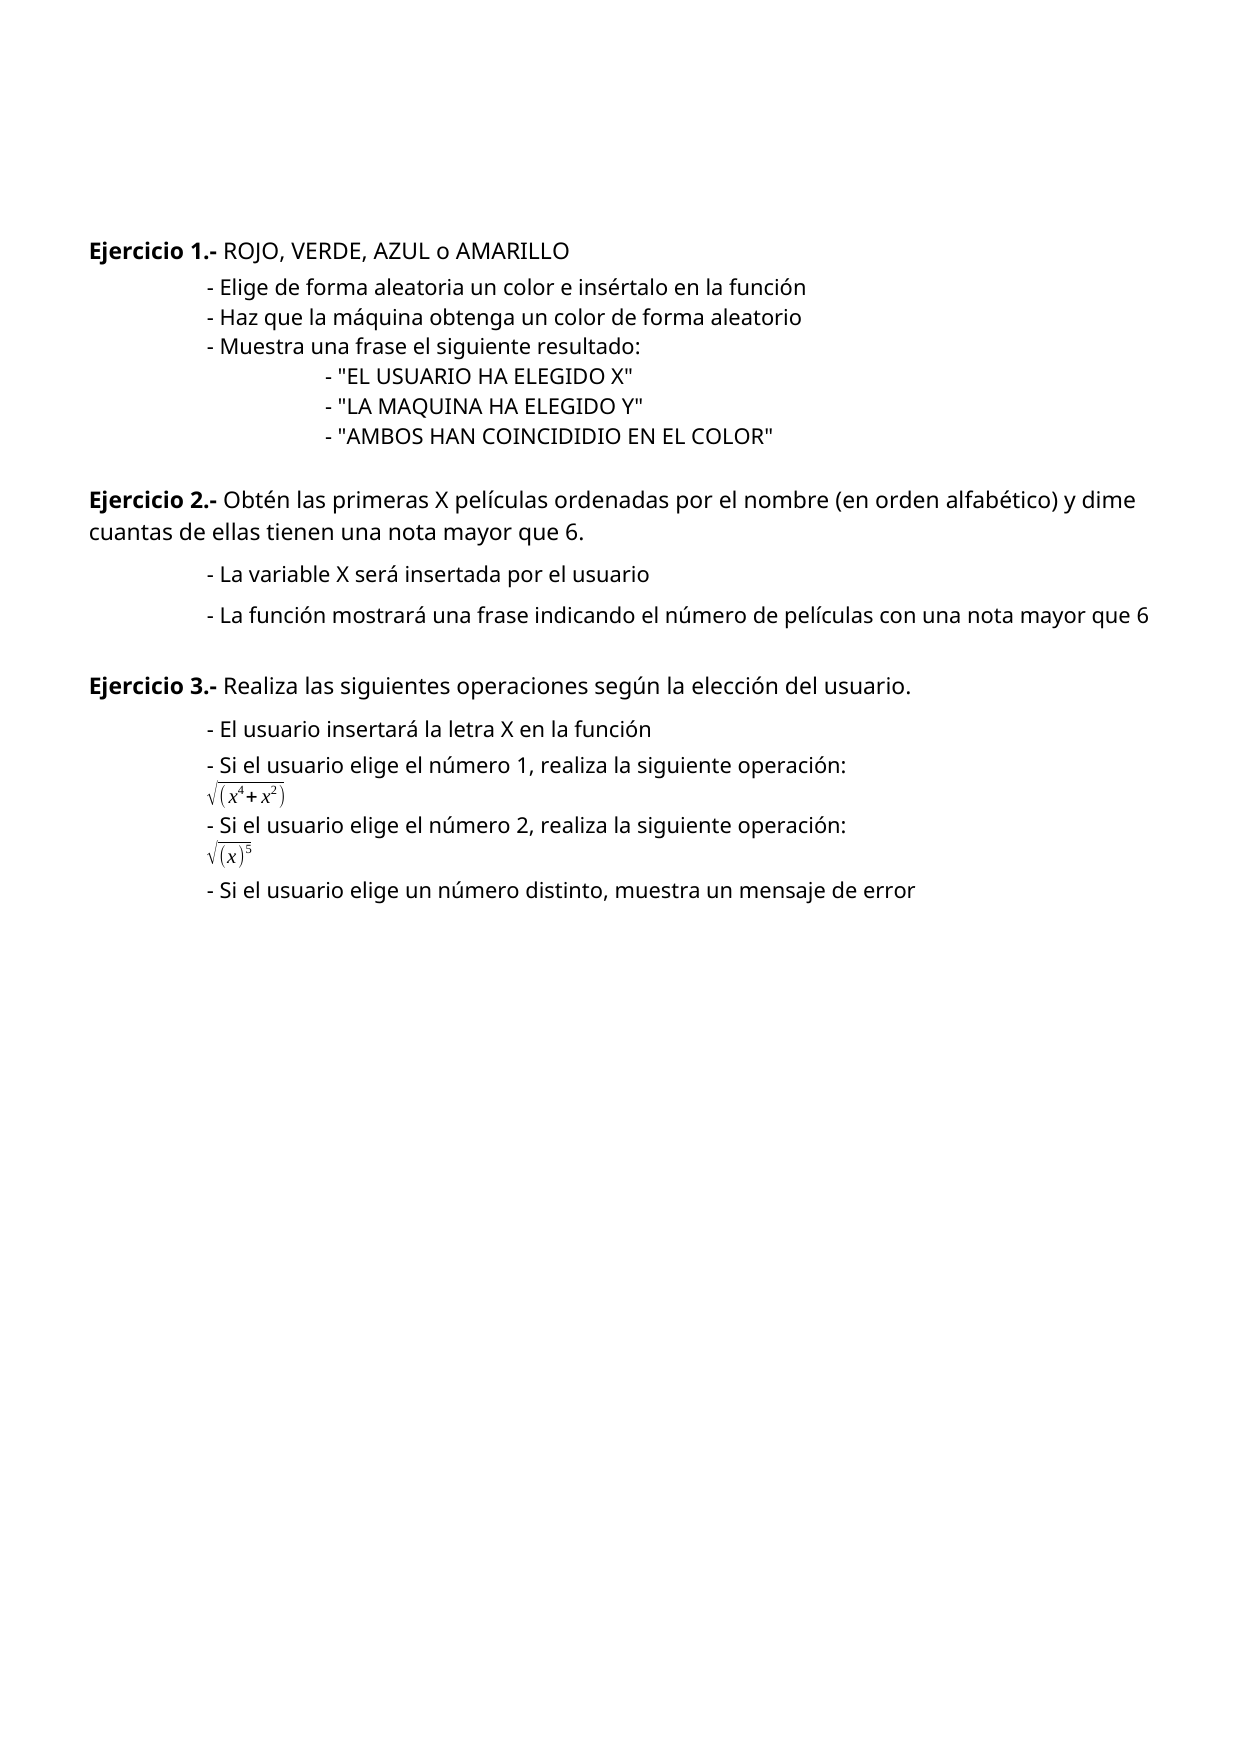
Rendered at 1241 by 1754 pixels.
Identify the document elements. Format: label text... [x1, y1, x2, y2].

text - Elige de forma aleatoria un color e insértalo en la función [207, 272, 1152, 302]
text - El usuario insertará la letra X en la función [88, 713, 1152, 744]
text Ejercicio 3.- Realiza las siguientes operaciones según la elección del usuario. [88, 670, 1152, 701]
text - "AMBOS HAN COINCIDIDIO EN EL COLOR" [207, 421, 1152, 451]
text - "EL USUARIO HA ELEGIDO X" [207, 361, 1152, 391]
text - Muestra una frase el siguiente resultado: [207, 331, 1152, 361]
text - Si el usuario elige un número distinto, muestra un mensaje de error [88, 876, 1152, 905]
text Ejercicio 1.- ROJO, VERDE, AZUL o AMARILLO [88, 234, 1152, 266]
text - La variable X será insertada por el usuario [207, 559, 1152, 589]
text - Haz que la máquina obtenga un color de forma aleatorio [207, 302, 1152, 331]
text - Si el usuario elige el número 2, realiza la siguiente operación: [207, 810, 1152, 840]
text - La función mostrará una frase indicando el número de películas con una nota mayor que 6 [207, 601, 1152, 630]
text - "LA MAQUINA HA ELEGIDO Y" [207, 391, 1152, 421]
text Ejercicio 2.- Obtén las primeras X películas ordenadas por el nombre (en orden alfabético) y dime cuantas de ellas tienen una nota mayor que 6. [88, 484, 1152, 547]
text - Si el usuario elige el número 1, realiza la siguiente operación: [88, 751, 1152, 780]
